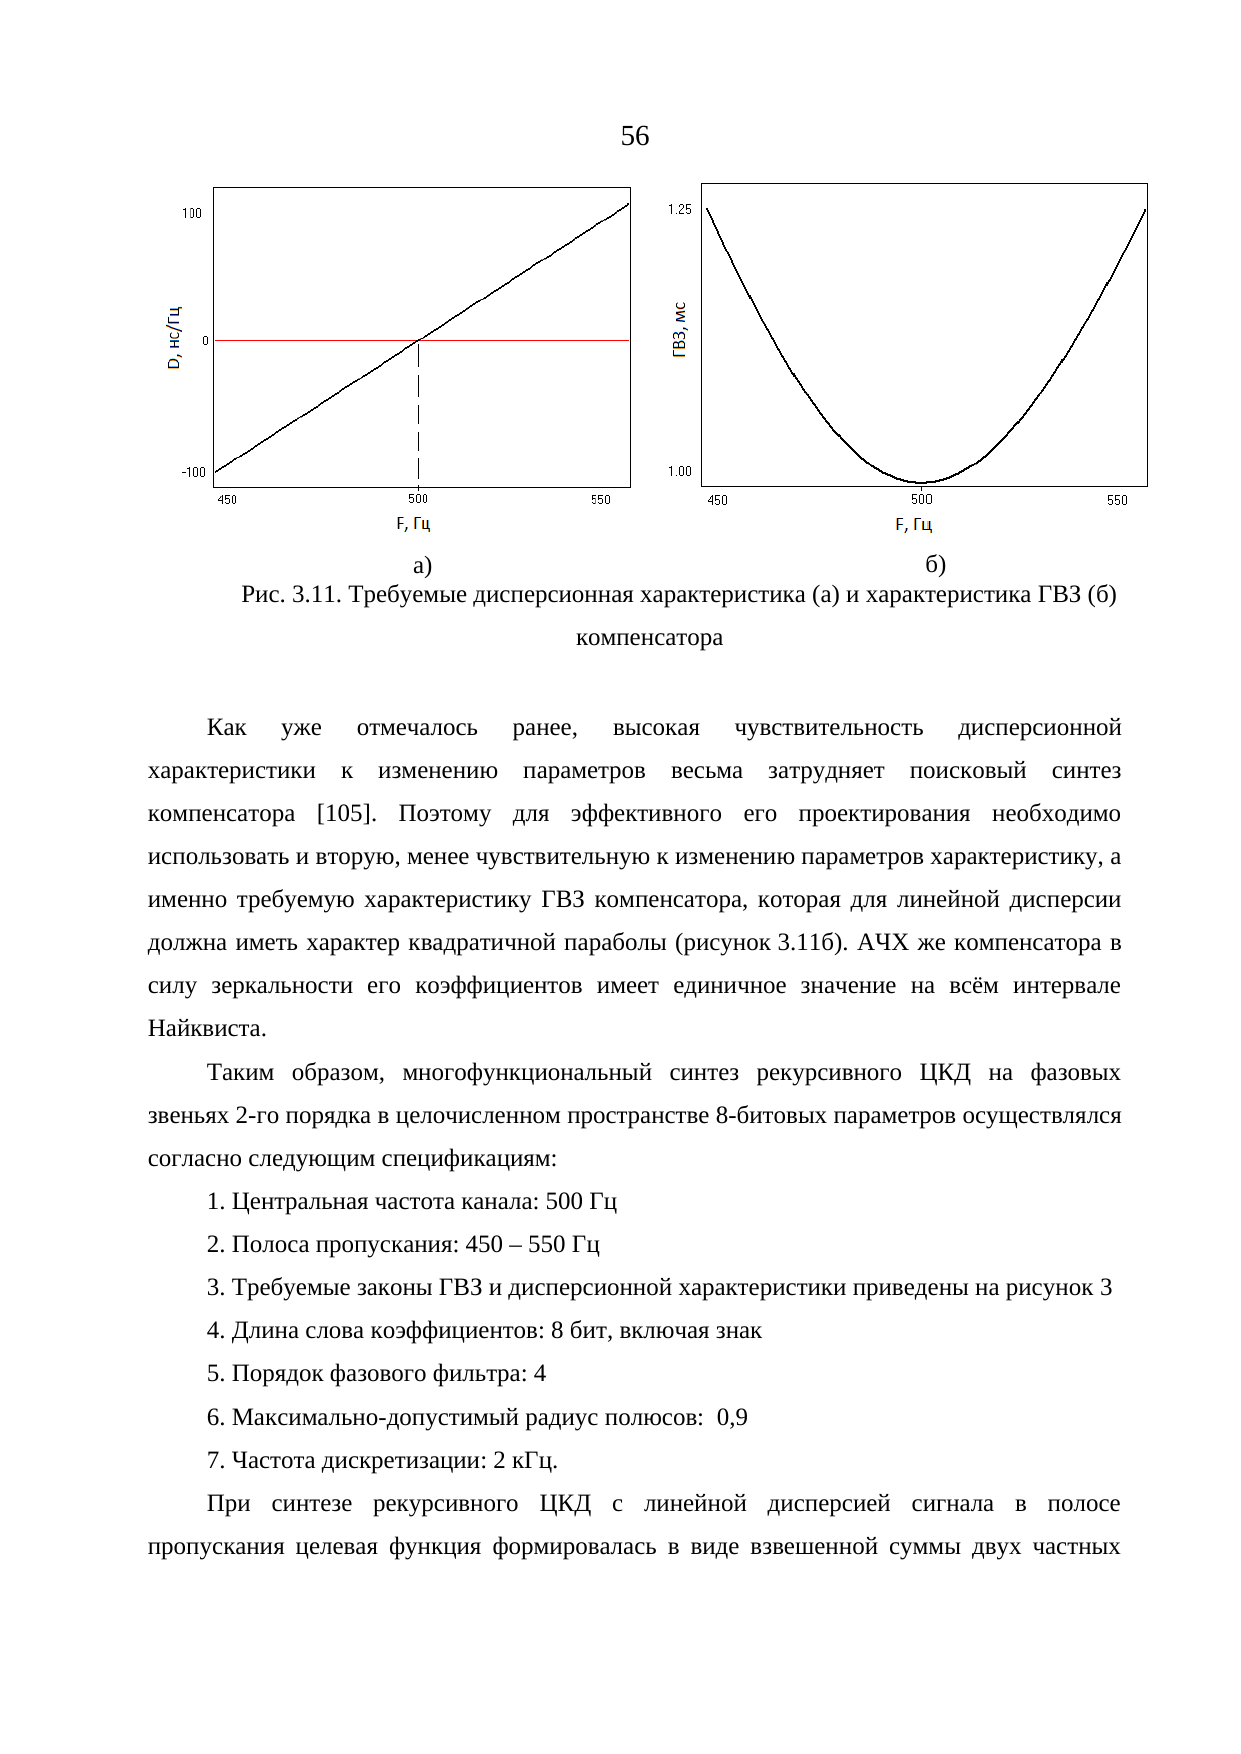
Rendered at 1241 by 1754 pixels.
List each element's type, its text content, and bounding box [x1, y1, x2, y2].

text 1. Центральная частота канала: 500 Гц [148, 1186, 1122, 1215]
text 3. Требуемые законы ГВЗ и дисперсионной характеристики приведены на рисунок 3 [148, 1272, 1122, 1301]
table_header б) [650, 181, 1163, 579]
text 4. Длина слова коэффициентов: 8 бит, включая знак [148, 1315, 1122, 1344]
table_header а) [136, 181, 649, 579]
text 6. Максимально-допустимый радиус полюсов: 0,9 [148, 1402, 1122, 1430]
picture [661, 181, 1152, 535]
text 5. Порядок фазового фильтра: 4 [148, 1358, 1122, 1387]
text 2. Полоса пропускания: 450 – 550 Гц [148, 1229, 1122, 1258]
text 7. Частота дискретизации: 2 кГц. [148, 1445, 1122, 1473]
text Таким образом, многофункциональный синтез рекурсивного ЦКД на фазовых звеньях 2-го порядка в целочисленном пространстве 8-битовых параметров осуществлялся согласно следующим спецификациям: [148, 1057, 1122, 1172]
text При синтезе рекурсивного ЦКД с линейной дисперсией сигнала в полосе пропускания целевая функция формировалась в виде взвешенной суммы двух частных [148, 1488, 1122, 1560]
text Как уже отмечалось ранее, высокая чувствительность дисперсионной характеристики к изменению параметров весьма затрудняет поисковый синтез компенсатора [105]. Поэтому для эффективного его проектирования необходимо использовать и вторую, менее чувствительную к изменению параметров характеристику, а именно требуемую характеристику ГВЗ компенсатора, которая для линейной дисперсии должна иметь характер квадратичной параболы (рисунок 3.11б). АЧХ же компенсатора в силу зеркальности его коэффициентов имеет единичное значение на всём интервале Найквиста. [148, 712, 1122, 1042]
picture [148, 181, 638, 536]
table_cell Рис. 3.11. Требуемые дисперсионная характеристика (а) и характеристика ГВЗ (б) компенсатора [136, 579, 1163, 651]
